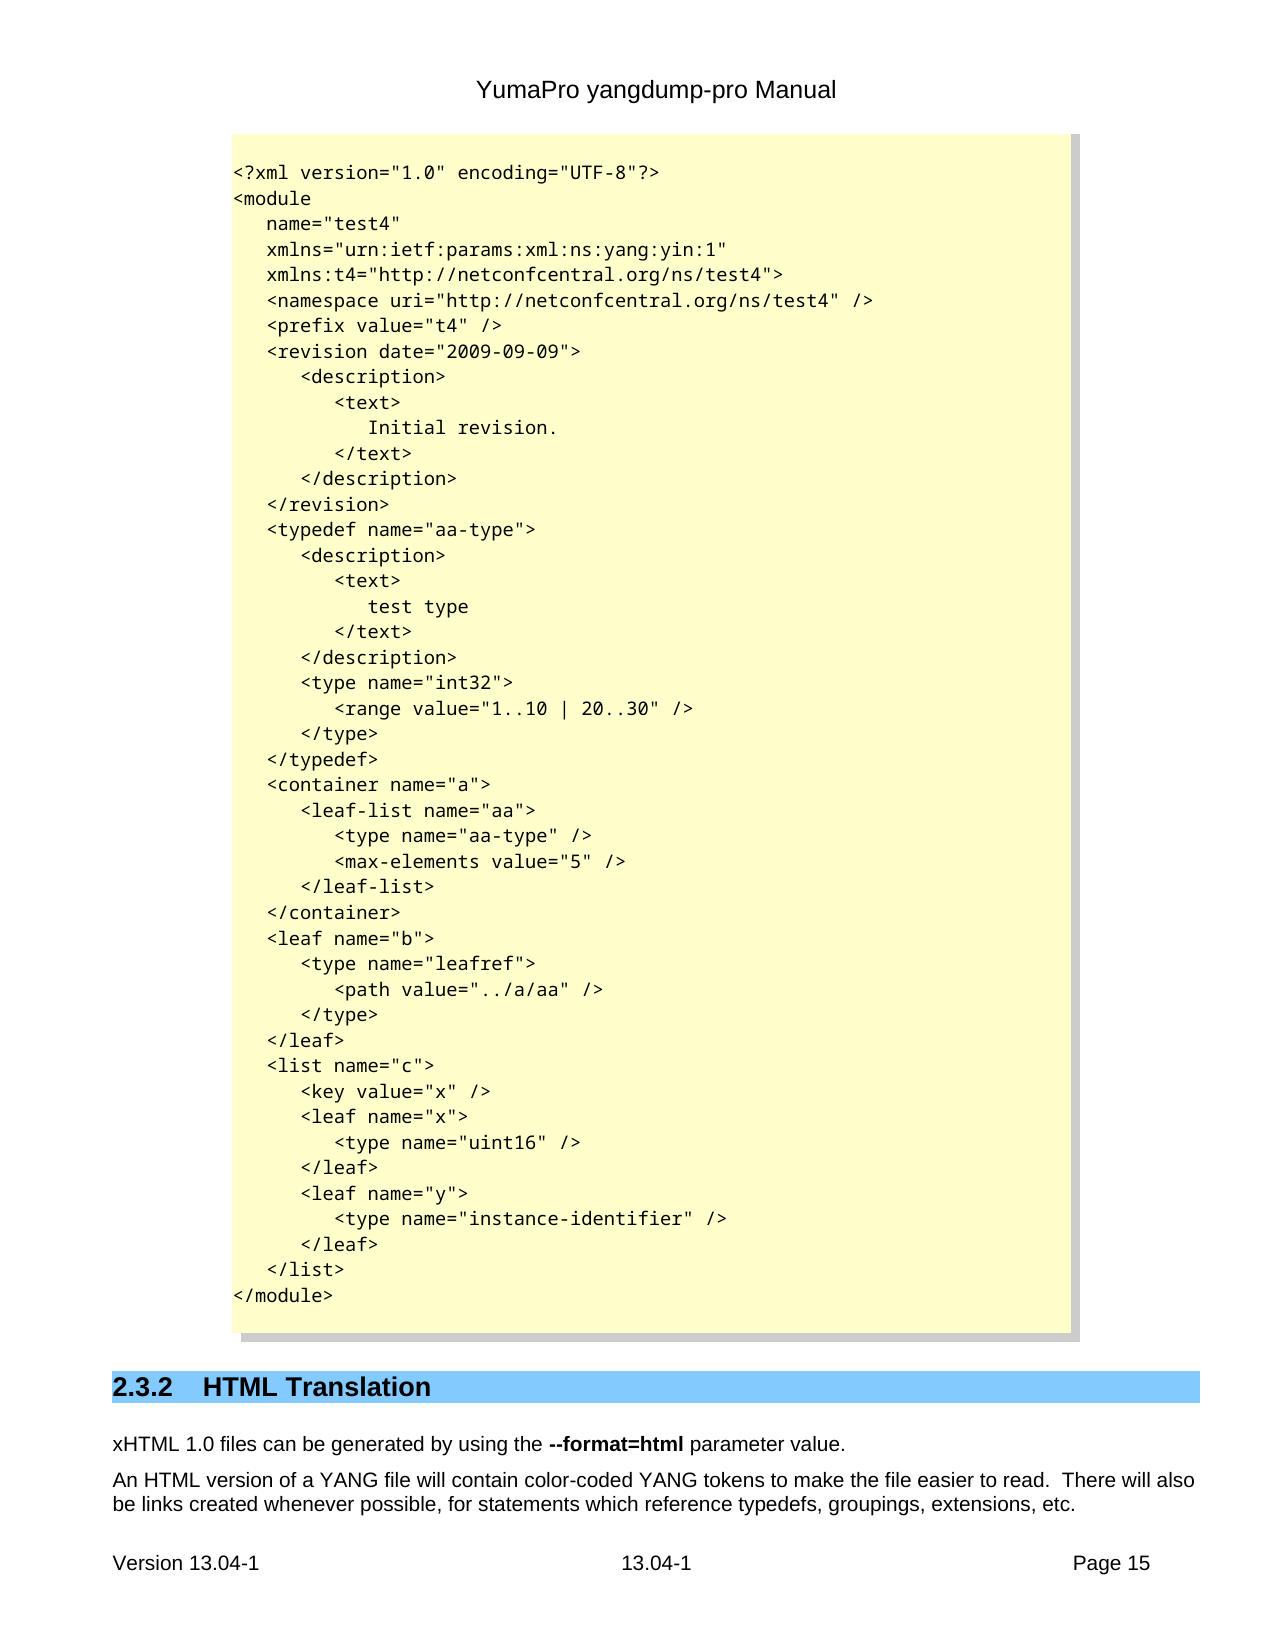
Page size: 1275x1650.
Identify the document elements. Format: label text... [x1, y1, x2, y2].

text <path value="../a/aa" /> [232, 976, 1071, 1001]
text <revision date="2009-09-09"> [232, 338, 1071, 363]
text </list> [232, 1257, 1071, 1282]
text </description> [232, 466, 1071, 491]
text <prefix value="t4" /> [232, 312, 1071, 338]
text <description> [232, 363, 1071, 389]
text <type name="aa-type" /> [232, 823, 1071, 848]
text <?xml version="1.0" encoding="UTF-8"?> [232, 159, 1071, 185]
subtitle HTML Translation [112, 1371, 1200, 1403]
text xmlns="urn:ietf:params:xml:ns:yang:yin:1" [232, 236, 1071, 261]
text </text> [232, 619, 1071, 644]
text </leaf-list> [232, 874, 1071, 899]
text <list name="c"> [232, 1052, 1071, 1078]
text <leaf-list name="aa"> [232, 797, 1071, 823]
text test type [232, 593, 1071, 619]
text </leaf> [232, 1027, 1071, 1052]
text <leaf name="y"> [232, 1180, 1071, 1206]
text <text> [232, 568, 1071, 593]
text An HTML version of a YANG file will contain color-coded YANG tokens to make the file easier to read. There will also be links created whenever possible, for statements which reference typedefs, groupings, extensions, etc. [112, 1468, 1200, 1516]
text </leaf> [232, 1231, 1071, 1257]
text </leaf> [232, 1154, 1071, 1180]
text <key value="x" /> [232, 1078, 1071, 1103]
text </container> [232, 899, 1071, 925]
text <type name="int32"> [232, 670, 1071, 695]
text </description> [232, 644, 1071, 670]
text xmlns:t4="http://netconfcentral.org/ns/test4"> [232, 261, 1071, 287]
text </typedef> [232, 746, 1071, 772]
text name="test4" [232, 210, 1071, 236]
text <leaf name="x"> [232, 1103, 1071, 1129]
text <type name="instance-identifier" /> [232, 1206, 1071, 1231]
text </text> [232, 440, 1071, 466]
text <text> [232, 389, 1071, 414]
text <leaf name="b"> [232, 925, 1071, 950]
text Initial revision. [232, 414, 1071, 440]
text <range value="1..10 | 20..30" /> [232, 695, 1071, 721]
text <module [232, 185, 1071, 210]
text <max-elements value="5" /> [232, 848, 1071, 874]
text xHTML 1.0 files can be generated by using the --format=html parameter value. [112, 1432, 1200, 1456]
text <typedef name="aa-type"> [232, 517, 1071, 542]
text </revision> [232, 491, 1071, 517]
text </type> [232, 721, 1071, 746]
text <namespace uri="http://netconfcentral.org/ns/test4" /> [232, 287, 1071, 312]
text <type name="uint16" /> [232, 1129, 1071, 1154]
text <description> [232, 542, 1071, 568]
text <type name="leafref"> [232, 950, 1071, 976]
text <container name="a"> [232, 772, 1071, 797]
text </type> [232, 1001, 1071, 1027]
text </module> [232, 1282, 1071, 1308]
